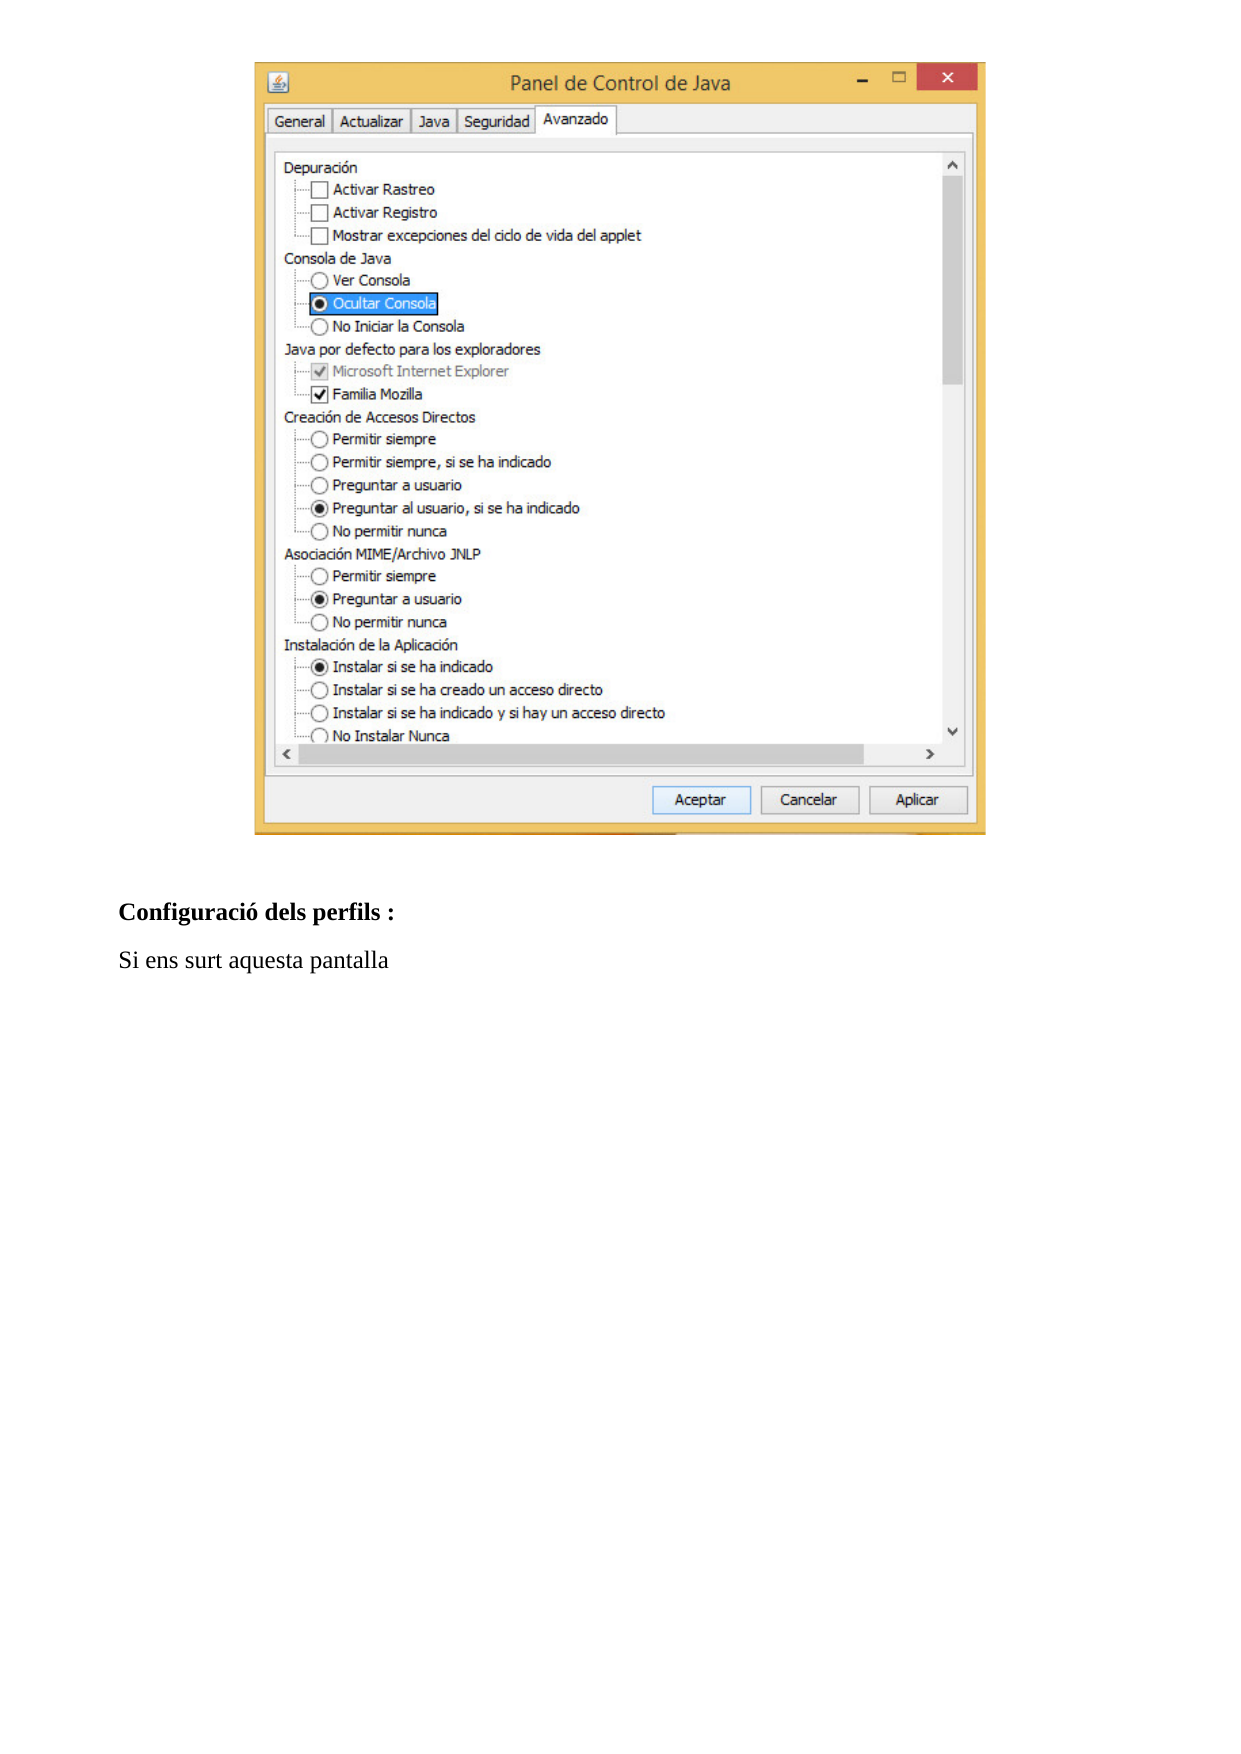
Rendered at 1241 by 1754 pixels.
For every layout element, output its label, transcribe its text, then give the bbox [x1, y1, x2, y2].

text Configuració dels perfils : [118, 897, 1122, 925]
picture [254, 62, 986, 835]
text Si ens surt aquesta pantalla [118, 946, 1122, 974]
